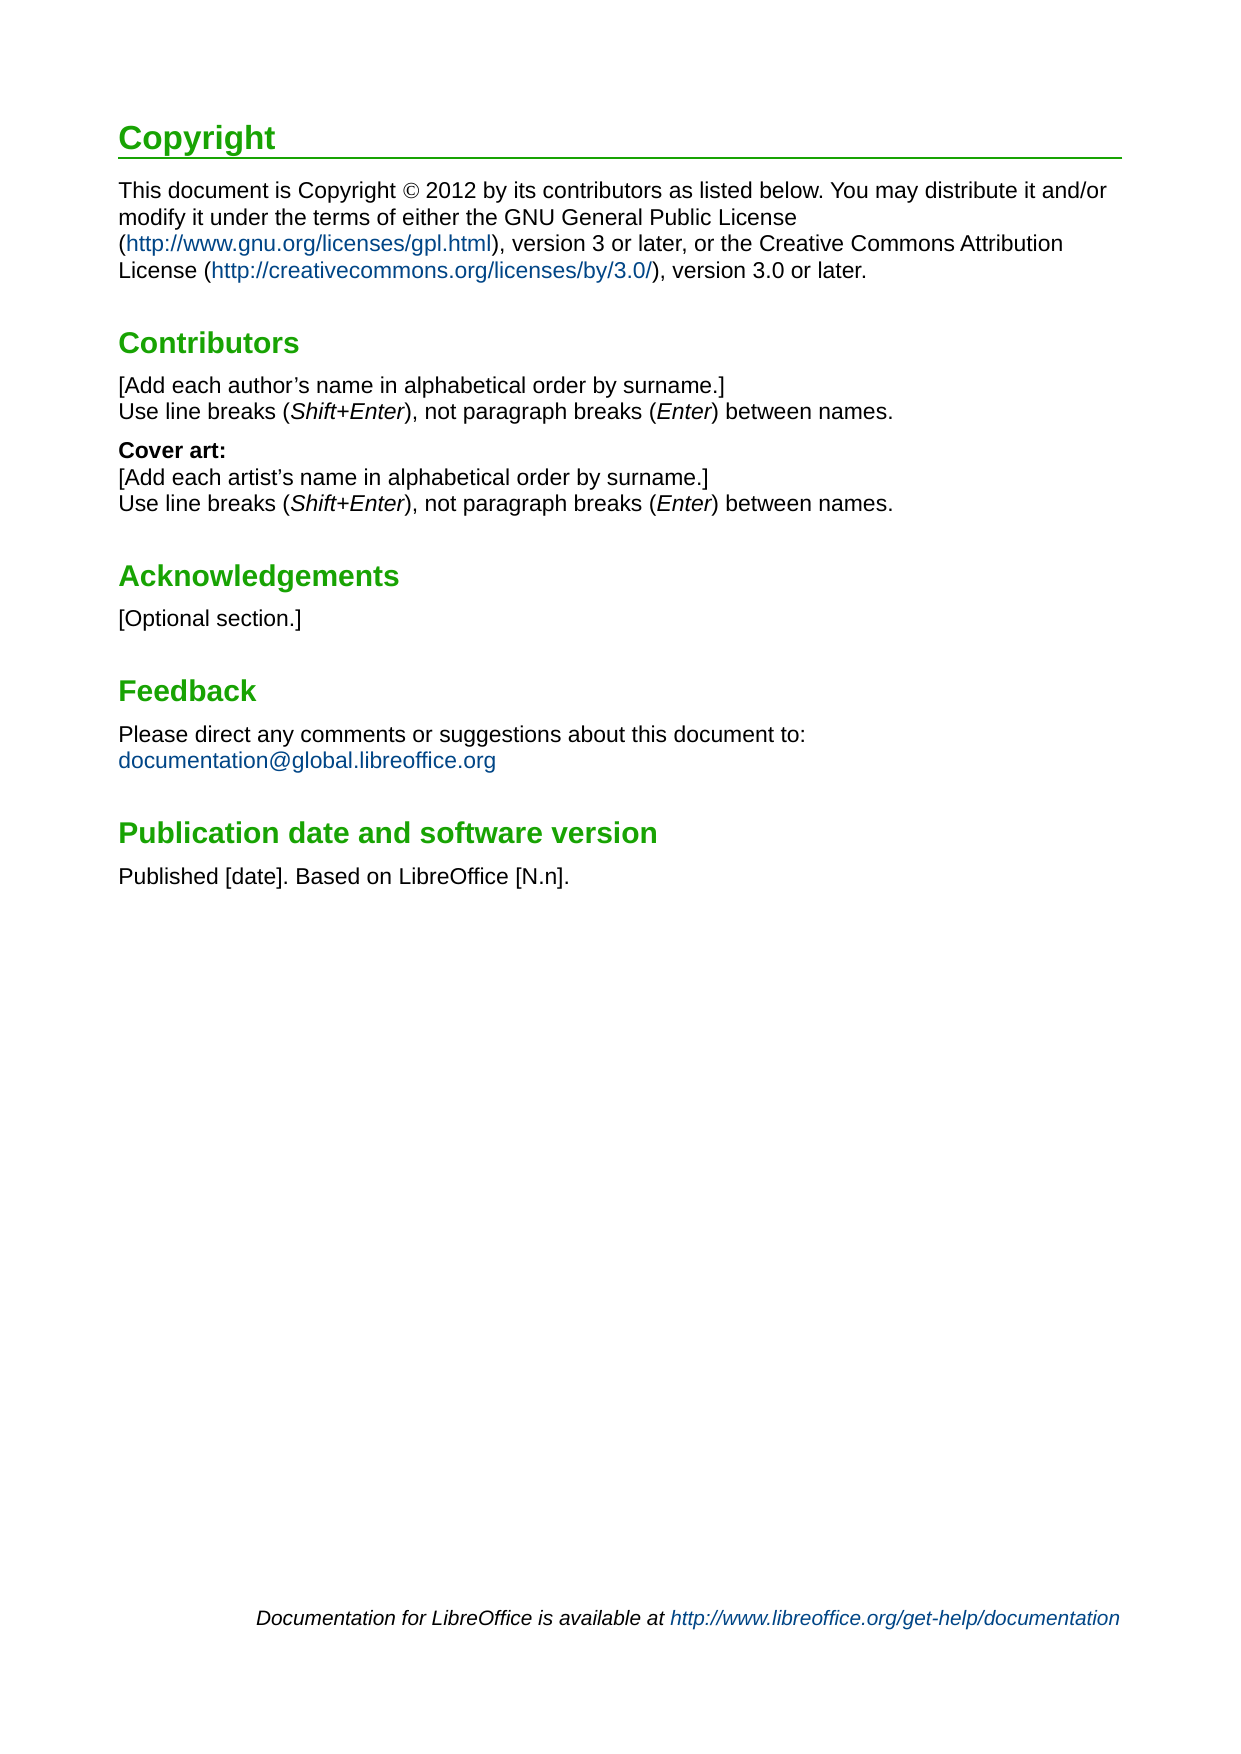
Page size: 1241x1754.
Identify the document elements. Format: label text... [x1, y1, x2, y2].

text Acknowledgements [118, 558, 1122, 593]
text [Add each author’s name in alphabetical order by surname.] Use line breaks (Shift+Enter), not paragraph breaks (Enter) between names. [118, 372, 1122, 425]
text Publication date and software version [118, 816, 1122, 850]
text Please direct any comments or suggestions about this document to: documentation@global.libreoffice.org [118, 721, 1122, 774]
text Feedback [118, 673, 1122, 708]
text Contributors [118, 325, 1122, 359]
text Published [date]. Based on LibreOffice [N.n]. [118, 863, 1122, 889]
text This document is Copyright © 2012 by its contributors as listed below. You may distribute it and/or modify it under the terms of either the GNU General Public License (http://www.gnu.org/licenses/gpl.html), version 3 or later, or the Creative Commons Attribution License (http://creativecommons.org/licenses/by/3.0/), version 3.0 or later. [118, 177, 1122, 283]
subtitle Copyright [118, 118, 1122, 157]
text Cover art: [Add each artist’s name in alphabetical order by surname.] Use line breaks (Shift+Enter), not paragraph breaks (Enter) between names. [118, 437, 1122, 516]
text [Optional section.] [118, 605, 1122, 632]
